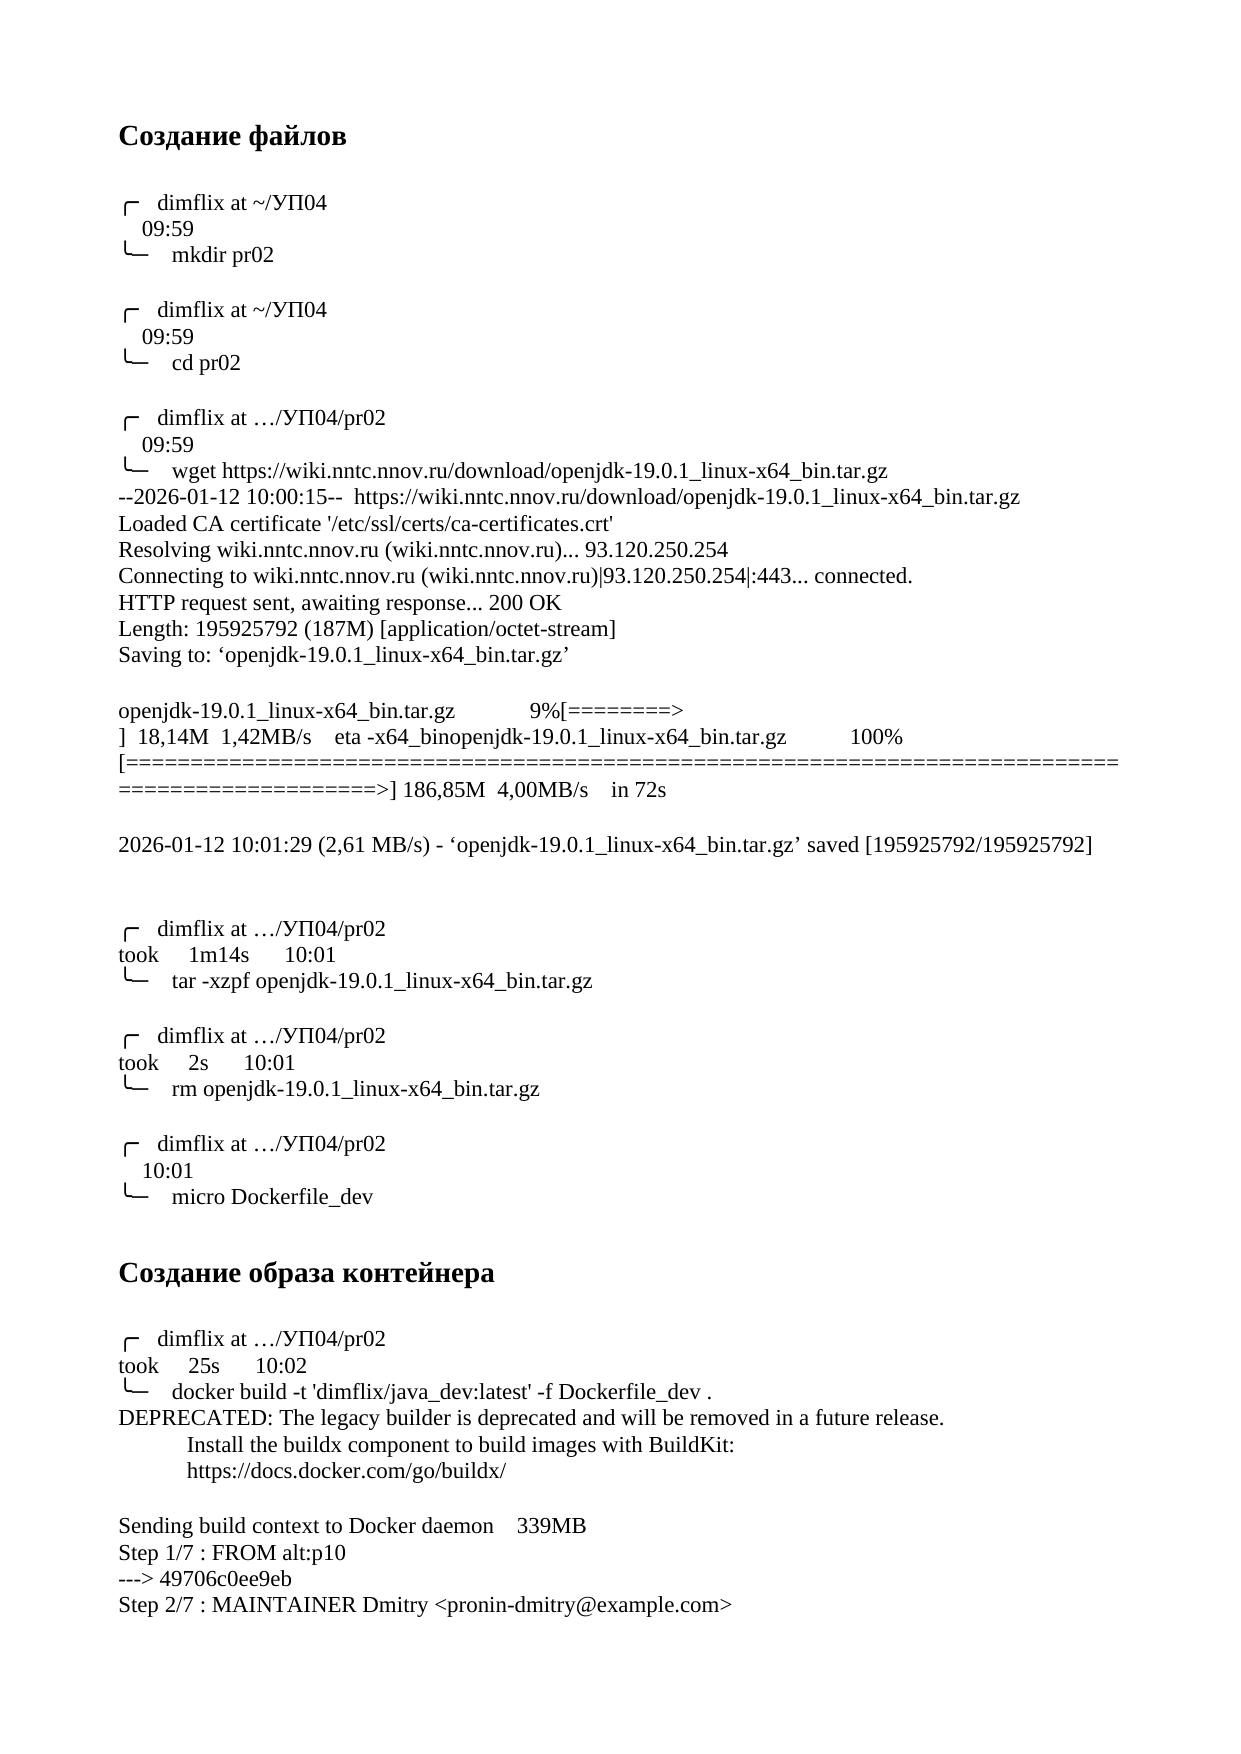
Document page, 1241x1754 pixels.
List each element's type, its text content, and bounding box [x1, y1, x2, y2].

text ╭╴ dimflix at …/УП04/pr02 󱑈 10:01 [118, 1130, 1122, 1183]
text ╰─󰍟 cd pr02 [118, 349, 1122, 376]
text ╰─󰍟 mkdir pr02 [118, 241, 1122, 268]
text Создание образа контейнера [118, 1255, 1122, 1288]
text 2026-01-12 10:01:29 (2,61 MB/s) - ‘openjdk-19.0.1_linux-x64_bin.tar.gz’ saved [195925792/195925792] [118, 831, 1122, 857]
text ╭╴ dimflix at ~/УП04 󱑈 09:59 [118, 189, 1122, 241]
text HTTP request sent, awaiting response... 200 OK [118, 589, 1122, 615]
text Length: 195925792 (187M) [application/octet-stream] [118, 615, 1122, 642]
text ╰─󰍟 wget https://wiki.nntc.nnov.ru/download/openjdk-19.0.1_linux-x64_bin.tar.gz [118, 457, 1122, 483]
text DEPRECATED: The legacy builder is deprecated and will be removed in a future release. [118, 1404, 1122, 1431]
text --2026-01-12 10:00:15-- https://wiki.nntc.nnov.ru/download/openjdk-19.0.1_linux-x64_bin.tar.gz [118, 483, 1122, 510]
text ---> 49706c0ee9eb [118, 1565, 1122, 1591]
text ╰─󰍟 micro Dockerfile_dev [118, 1183, 1122, 1209]
text ╭╴ dimflix at …/УП04/pr02 took  25s 󱑈 10:02 [118, 1325, 1122, 1378]
text Saving to: ‘openjdk-19.0.1_linux-x64_bin.tar.gz’ [118, 642, 1122, 668]
text Install the buildx component to build images with BuildKit: [118, 1431, 1122, 1457]
text ╭╴ dimflix at …/УП04/pr02 took  2s 󱑈 10:01 [118, 1022, 1122, 1075]
text Sending build context to Docker daemon 339MB [118, 1512, 1122, 1539]
text Resolving wiki.nntc.nnov.ru (wiki.nntc.nnov.ru)... 93.120.250.254 [118, 536, 1122, 562]
text openjdk-19.0.1_linux-x64_bin.tar.gz 9%[========> ] 18,14M 1,42MB/s eta -x64_binopenjdk-19.0.1_linux-x64_bin.tar.gz 100%[=================================================================================================>] 186,85M 4,00MB/s in 72s [118, 697, 1122, 802]
text ╭╴ dimflix at …/УП04/pr02 took  1m14s 󱑈 10:01 [118, 915, 1122, 967]
text ╰─󰍟 tar -xzpf openjdk-19.0.1_linux-x64_bin.tar.gz [118, 967, 1122, 994]
text ╭╴ dimflix at ~/УП04 󱑈 09:59 [118, 297, 1122, 349]
text ╭╴ dimflix at …/УП04/pr02 󱑈 09:59 [118, 404, 1122, 457]
text Step 2/7 : MAINTAINER Dmitry <pronin-dmitry@example.com> [118, 1591, 1122, 1618]
text ╰─󰍟 rm openjdk-19.0.1_linux-x64_bin.tar.gz [118, 1075, 1122, 1102]
text Step 1/7 : FROM alt:p10 [118, 1539, 1122, 1565]
text Connecting to wiki.nntc.nnov.ru (wiki.nntc.nnov.ru)|93.120.250.254|:443... connected. [118, 562, 1122, 589]
text Создание файлов [118, 118, 1122, 152]
text https://docs.docker.com/go/buildx/ [118, 1457, 1122, 1483]
text Loaded CA certificate '/etc/ssl/certs/ca-certificates.crt' [118, 510, 1122, 536]
text ╰─󰍟 docker build -t 'dimflix/java_dev:latest' -f Dockerfile_dev . [118, 1378, 1122, 1404]
